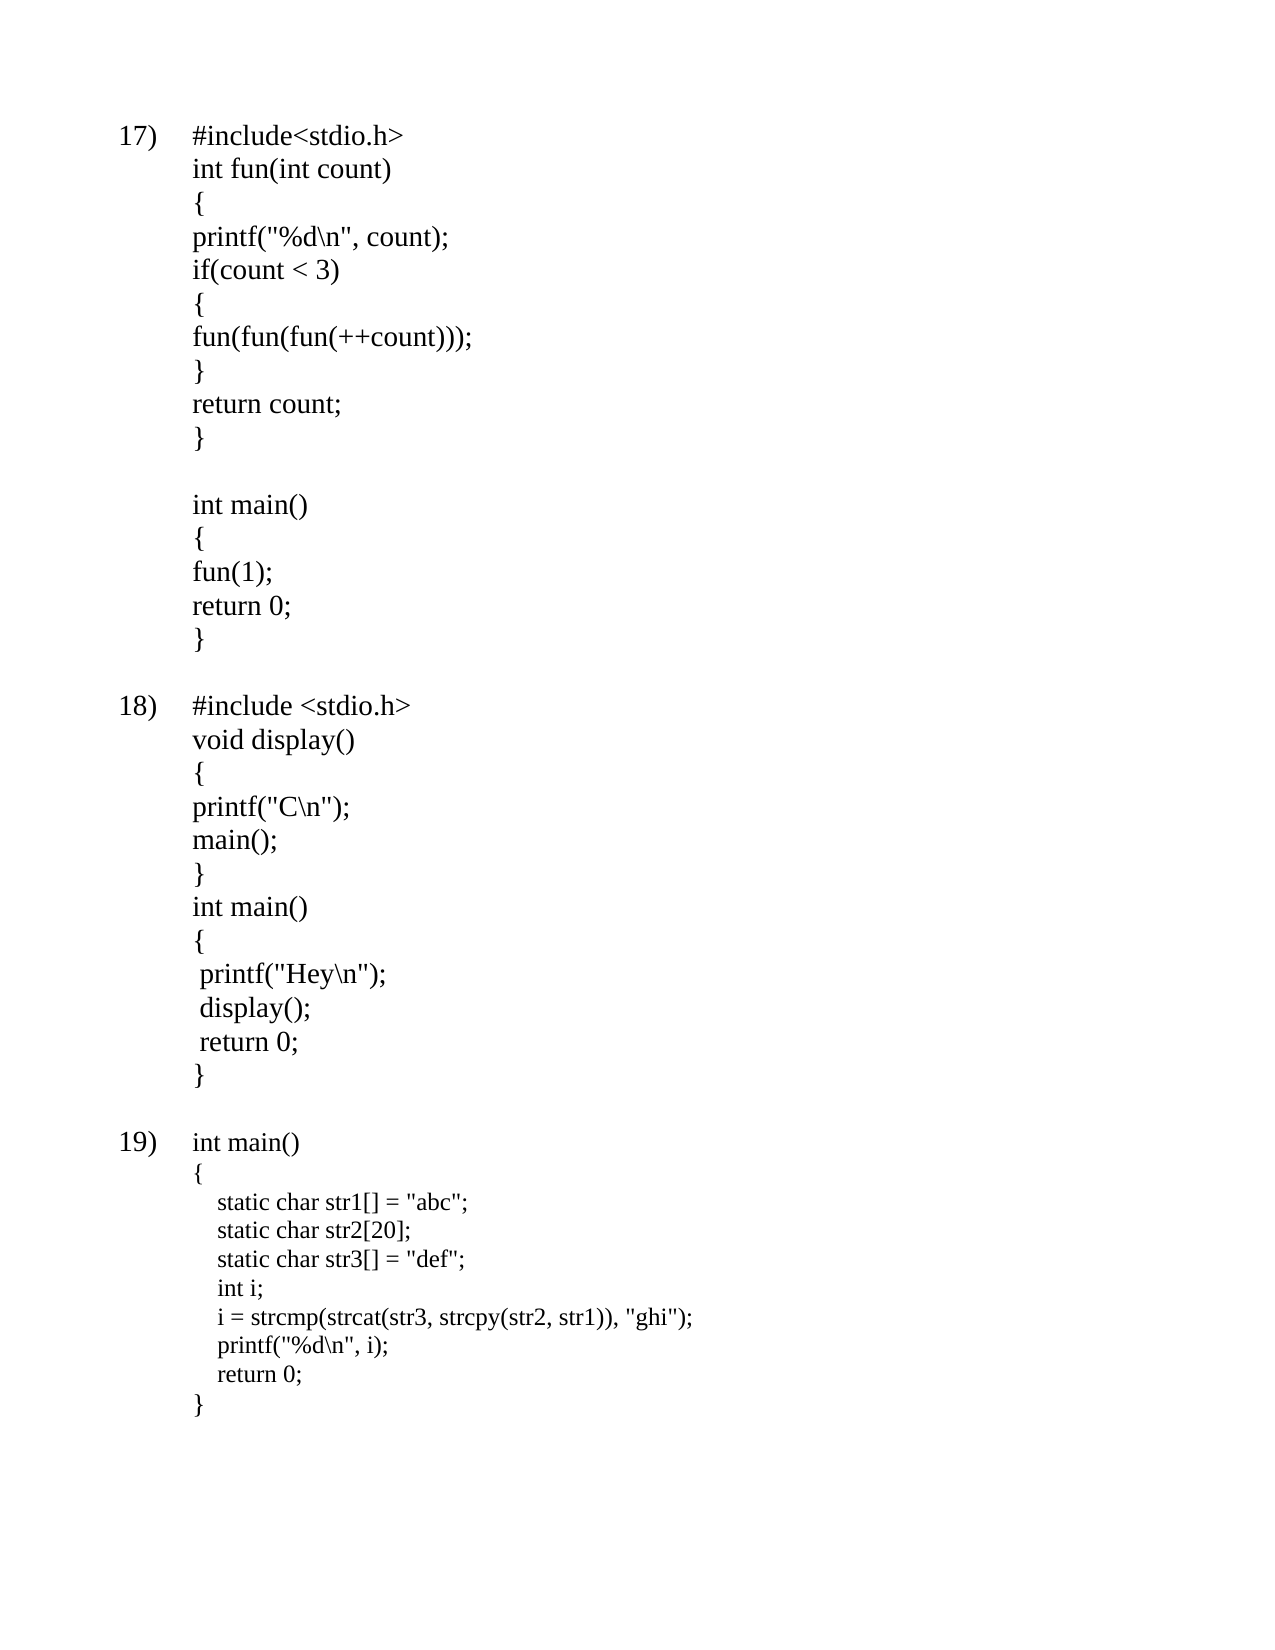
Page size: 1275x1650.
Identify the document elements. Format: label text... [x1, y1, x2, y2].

text fun(fun(fun(++count))); [118, 319, 1157, 353]
text } [118, 1057, 1157, 1091]
text { [118, 286, 1157, 319]
text display(); [118, 990, 1157, 1024]
text return 0; [118, 1359, 1157, 1388]
text { [118, 521, 1157, 554]
text static char str1[] = "abc"; [118, 1187, 1157, 1215]
text } [118, 856, 1157, 889]
text 17) #include<stdio.h> [118, 118, 1157, 152]
text printf("Hey\n"); [118, 957, 1157, 990]
text if(count < 3) [118, 252, 1157, 286]
text { [118, 185, 1157, 219]
text static char str2[20]; [118, 1215, 1157, 1244]
text return 0; [118, 1024, 1157, 1057]
text { [118, 1158, 1157, 1187]
text int main() [118, 889, 1157, 923]
text } [118, 1388, 1157, 1419]
text { [118, 755, 1157, 789]
text printf("%d\n", i); [118, 1330, 1157, 1359]
text 19) int main() [118, 1124, 1157, 1158]
text static char str3[] = "def"; [118, 1244, 1157, 1273]
text printf("%d\n", count); [118, 219, 1157, 252]
text } [118, 621, 1157, 655]
text int main() [118, 487, 1157, 521]
text return 0; [118, 588, 1157, 621]
text fun(1); [118, 554, 1157, 588]
text return count; [118, 386, 1157, 420]
text } [118, 353, 1157, 386]
text printf("C\n"); [118, 789, 1157, 822]
text } [118, 420, 1157, 453]
text void display() [118, 722, 1157, 755]
text int fun(int count) [118, 152, 1157, 185]
text int i; [118, 1273, 1157, 1302]
text 18) #include <stdio.h> [118, 688, 1157, 722]
text main(); [118, 822, 1157, 856]
text i = strcmp(strcat(str3, strcpy(str2, str1)), "ghi"); [118, 1302, 1157, 1330]
text { [118, 923, 1157, 957]
